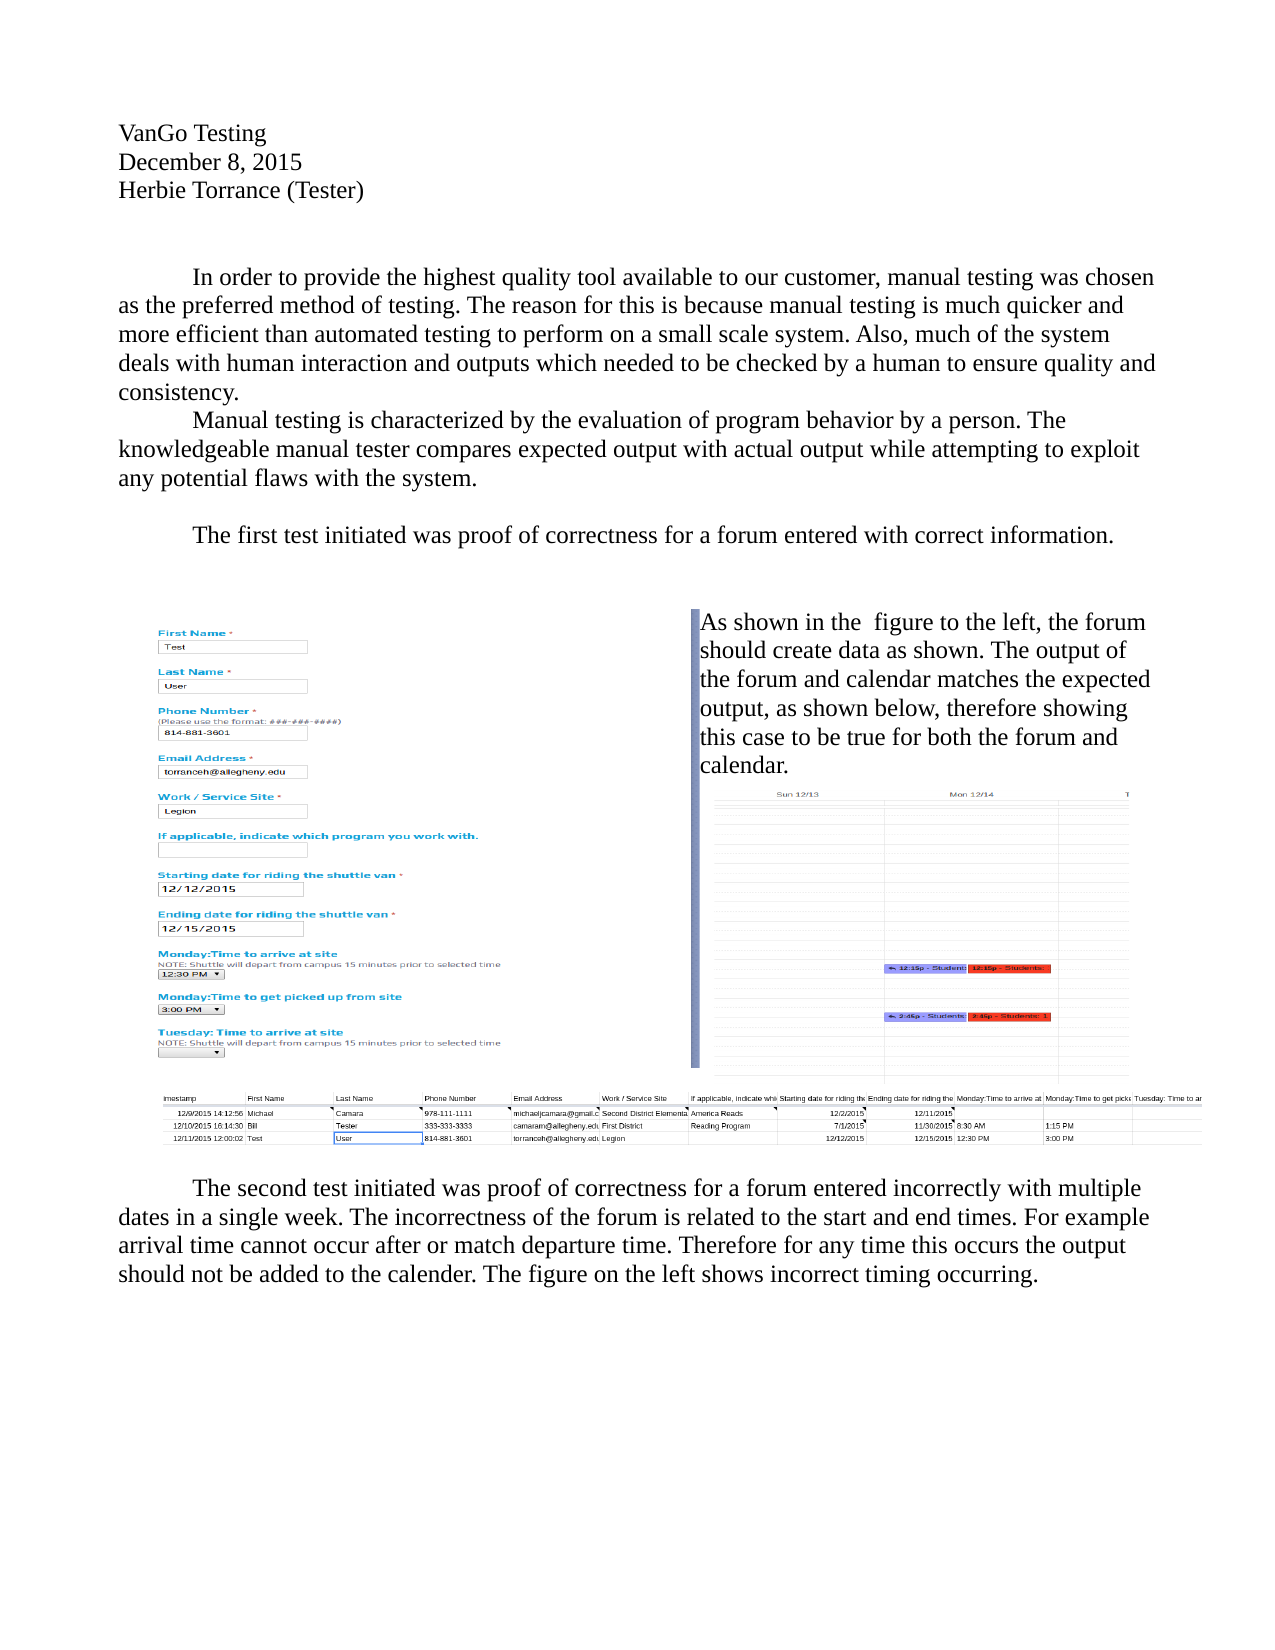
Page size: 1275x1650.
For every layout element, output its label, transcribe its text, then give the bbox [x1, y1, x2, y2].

text Herbie Torrance (Tester) [118, 176, 1157, 204]
picture [163, 1092, 1202, 1145]
text In order to provide the highest quality tool available to our customer, manual testing was chosen as the preferred method of testing. The reason for this is because manual testing is much quicker and more efficient than automated testing to perform on a small scale system. Also, much of the system deals with human interaction and outputs which needed to be checked by a human to ensure quality and consistency. [118, 262, 1157, 406]
picture [130, 609, 700, 1068]
picture [714, 785, 1130, 1084]
text December 8, 2015 [118, 147, 1157, 176]
text As shown in the figure to the left, the forum should create data as shown. The output of the forum and calendar matches the expected output, as shown below, therefore showing this case to be true for both the forum and calendar. [118, 607, 1157, 779]
text The second test initiated was proof of correctness for a forum entered incorrectly with multiple dates in a single week. The incorrectness of the forum is related to the start and end times. For example arrival time cannot occur after or match departure time. Therefore for any time this occurs the output should not be added to the calender. The figure on the left shows incorrect timing occurring. [118, 1173, 1157, 1288]
text VanGo Testing [118, 118, 1157, 147]
text The first test initiated was proof of correctness for a forum entered with correct information. [118, 521, 1157, 549]
text Manual testing is characterized by the evaluation of program behavior by a person. The knowledgeable manual tester compares expected output with actual output while attempting to exploit any potential flaws with the system. [118, 406, 1157, 492]
